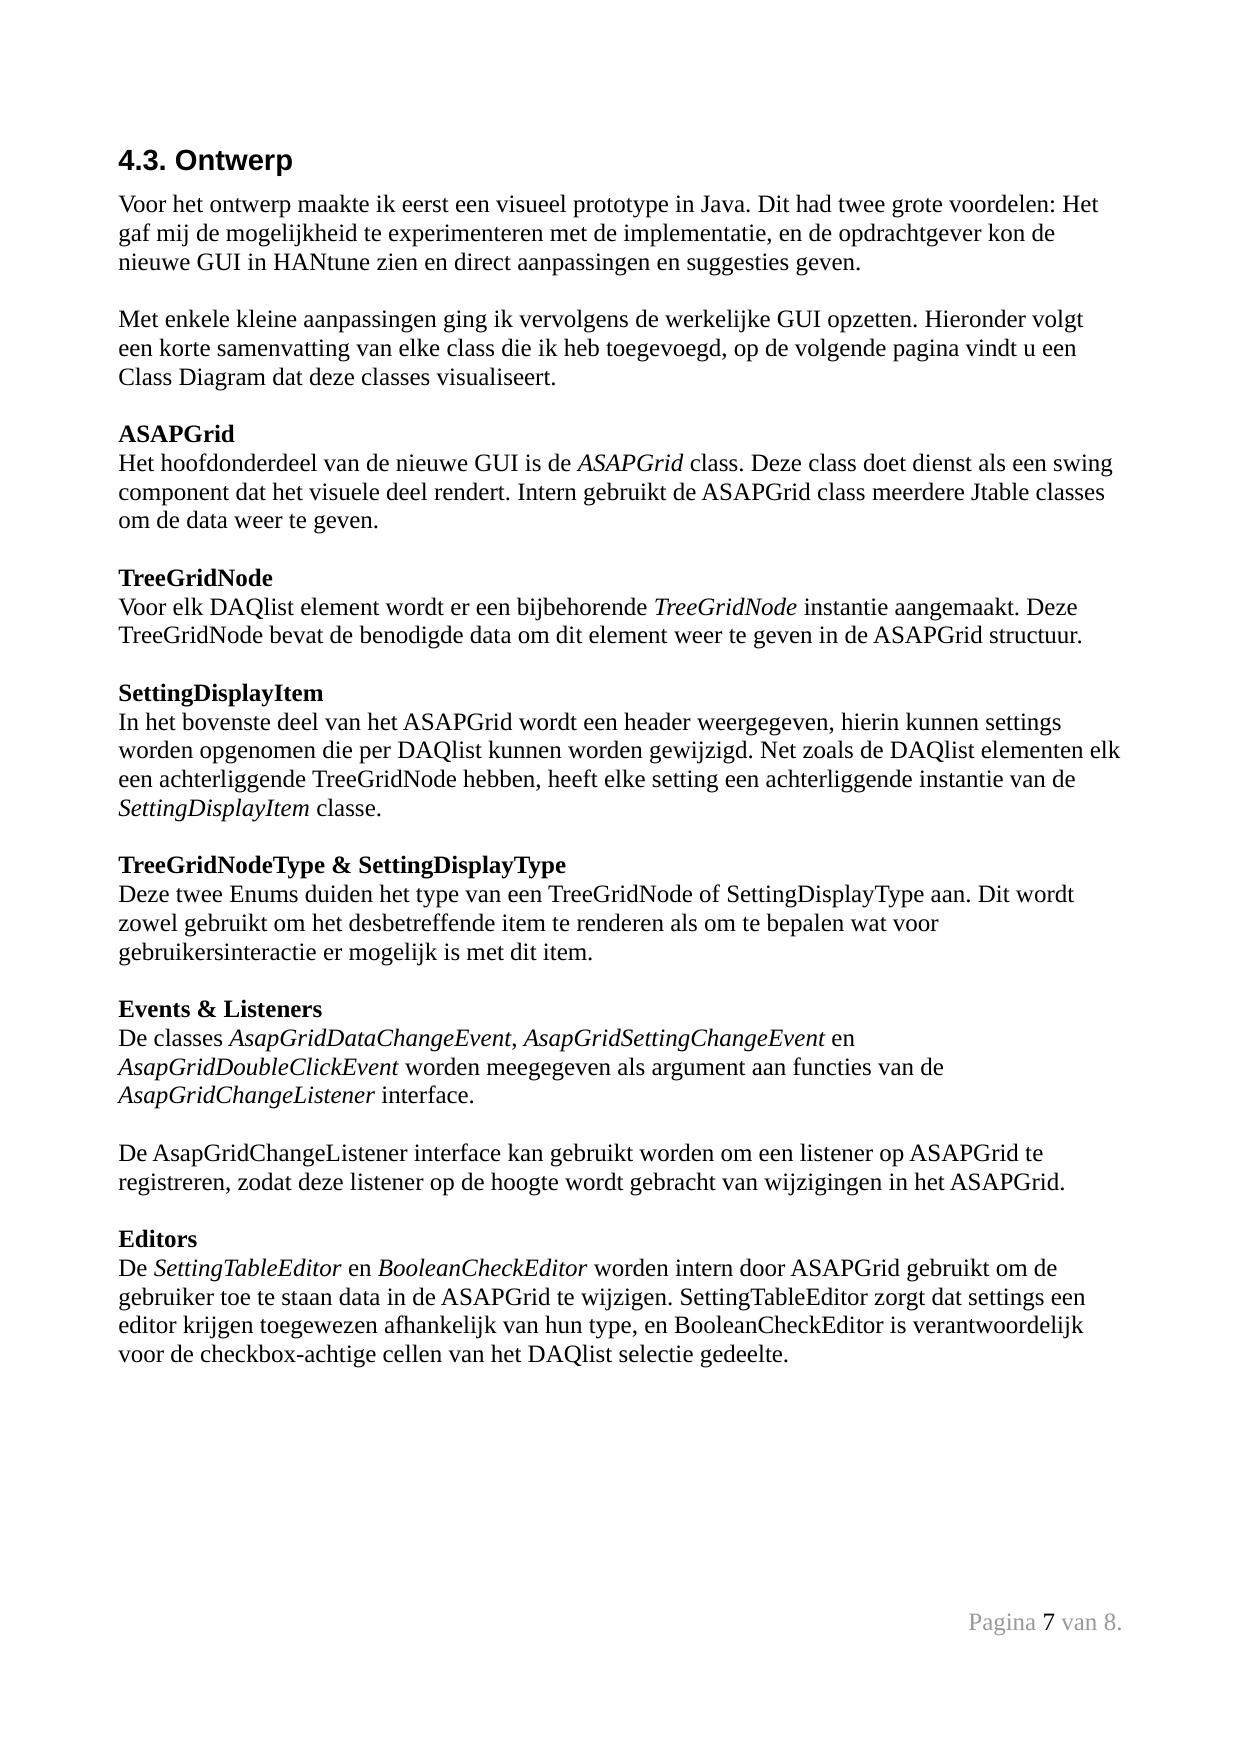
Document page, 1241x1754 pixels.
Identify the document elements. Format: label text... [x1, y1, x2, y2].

text Voor elk DAQlist element wordt er een bijbehorende TreeGridNode instantie aangemaakt. Deze TreeGridNode bevat de benodigde data om dit element weer te geven in de ASAPGrid structuur. [118, 592, 1122, 649]
text Met enkele kleine aanpassingen ging ik vervolgens de werkelijke GUI opzetten. Hieronder volgt een korte samenvatting van elke class die ik heb toegevoegd, op de volgende pagina vindt u een Class Diagram dat deze classes visualiseert. [118, 304, 1122, 390]
text Deze twee Enums duiden het type van een TreeGridNode of SettingDisplayType aan. Dit wordt zowel gebruikt om het desbetreffende item te renderen als om te bepalen wat voor gebruikersinteractie er mogelijk is met dit item. [118, 879, 1122, 965]
text TreeGridNodeType & SettingDisplayType [118, 850, 1122, 879]
text De AsapGridChangeListener interface kan gebruikt worden om een listener op ASAPGrid te registreren, zodat deze listener op de hoogte wordt gebracht van wijzigingen in het ASAPGrid. [118, 1138, 1122, 1195]
text SettingDisplayItem [118, 678, 1122, 707]
text ASAPGrid [118, 419, 1122, 448]
text Editors [118, 1224, 1122, 1253]
text De classes AsapGridDataChangeEvent, AsapGridSettingChangeEvent en AsapGridDoubleClickEvent worden meegegeven als argument aan functies van de AsapGridChangeListener interface. [118, 1023, 1122, 1109]
text TreeGridNode [118, 563, 1122, 592]
text Events & Listeners [118, 994, 1122, 1023]
text Het hoofdonderdeel van de nieuwe GUI is de ASAPGrid class. Deze class doet dienst als een swing component dat het visuele deel rendert. Intern gebruikt de ASAPGrid class meerdere Jtable classes om de data weer te geven. [118, 448, 1122, 534]
text Voor het ontwerp maakte ik eerst een visueel prototype in Java. Dit had twee grote voordelen: Het gaf mij de mogelijkheid te experimenteren met de implementatie, en de opdrachtgever kon de nieuwe GUI in HANtune zien en direct aanpassingen en suggesties geven. [118, 189, 1122, 275]
text In het bovenste deel van het ASAPGrid wordt een header weergegeven, hierin kunnen settings worden opgenomen die per DAQlist kunnen worden gewijzigd. Net zoals de DAQlist elementen elk een achterliggende TreeGridNode hebben, heeft elke setting een achterliggende instantie van de SettingDisplayItem classe. [118, 707, 1122, 822]
subtitle 4.3. Ontwerp [118, 143, 1122, 177]
text De SettingTableEditor en BooleanCheckEditor worden intern door ASAPGrid gebruikt om de gebruiker toe te staan data in de ASAPGrid te wijzigen. SettingTableEditor zorgt dat settings een editor krijgen toegewezen afhankelijk van hun type, en BooleanCheckEditor is verantwoordelijk voor de checkbox-achtige cellen van het DAQlist selectie gedeelte. [118, 1253, 1122, 1368]
